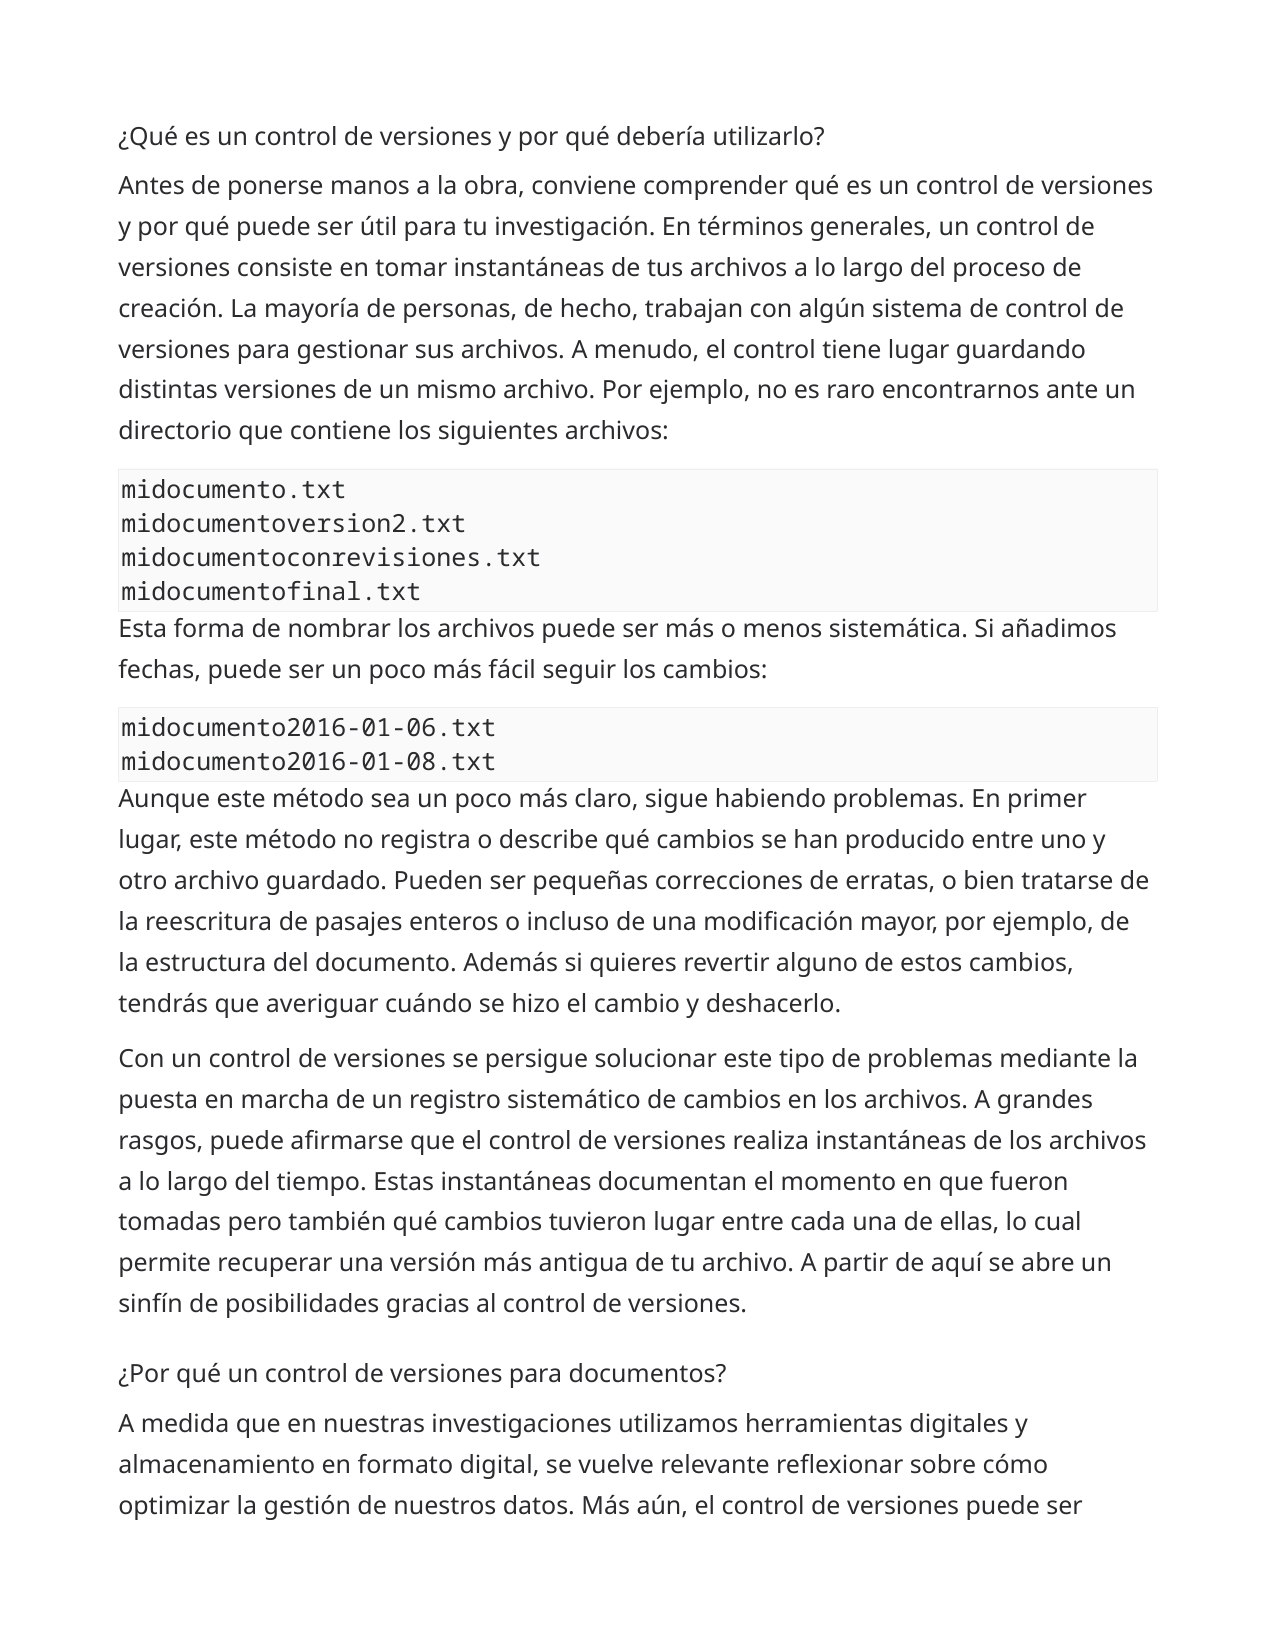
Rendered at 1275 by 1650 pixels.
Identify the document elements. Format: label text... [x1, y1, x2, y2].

subtitle ¿Por qué un control de versiones para documentos? [118, 1356, 1157, 1390]
text midocumentoconrevisiones.txt [119, 537, 1157, 571]
subtitle ¿Qué es un control de versiones y por qué debería utilizarlo? [118, 118, 1157, 152]
text Aunque este método sea un poco más claro, sigue habiendo problemas. En primer lugar, este método no registra o describe qué cambios se han producido entre uno y otro archivo guardado. Pueden ser pequeñas correcciones de erratas, o bien tratarse de la reescritura de pasajes enteros o incluso de una modificación mayor, por ejemplo, de la estructura del documento. Además si quieres revertir alguno de estos cambios, tendrás que averiguar cuándo se hizo el cambio y deshacerlo. [118, 782, 1157, 1019]
text midocumento2016-01-06.txt [119, 708, 1157, 741]
text Con un control de versiones se persigue solucionar este tipo de problemas mediante la puesta en marcha de un registro sistemático de cambios en los archivos. A grandes rasgos, puede afirmarse que el control de versiones realiza instantáneas de los archivos a lo largo del tiempo. Estas instantáneas documentan el momento en que fueron tomadas pero también qué cambios tuvieron lugar entre cada una de ellas, lo cual permite recuperar una versión más antigua de tu archivo. A partir de aquí se abre un sinfín de posibilidades gracias al control de versiones. [118, 1041, 1157, 1320]
text Esta forma de nombrar los archivos puede ser más o menos sistemática. Si añadimos fechas, puede ser un poco más fácil seguir los cambios: [118, 612, 1157, 686]
text Antes de ponerse manos a la obra, conviene comprender qué es un control de versiones y por qué puede ser útil para tu investigación. En términos generales, un control de versiones consiste en tomar instantáneas de tus archivos a lo largo del proceso de creación. La mayoría de personas, de hecho, trabajan con algún sistema de control de versiones para gestionar sus archivos. A menudo, el control tiene lugar guardando distintas versiones de un mismo archivo. Por ejemplo, no es raro encontrarnos ante un directorio que contiene los siguientes archivos: [118, 168, 1157, 447]
text midocumentofinal.txt [119, 571, 1157, 611]
text midocumento2016-01-08.txt [119, 741, 1157, 781]
text midocumento.txt [119, 470, 1157, 502]
text A medida que en nuestras investigaciones utilizamos herramientas digitales y almacenamiento en formato digital, se vuelve relevante reflexionar sobre cómo optimizar la gestión de nuestros datos. Más aún, el control de versiones puede ser [118, 1406, 1157, 1521]
text midocumentoversion2.txt [119, 502, 1157, 537]
